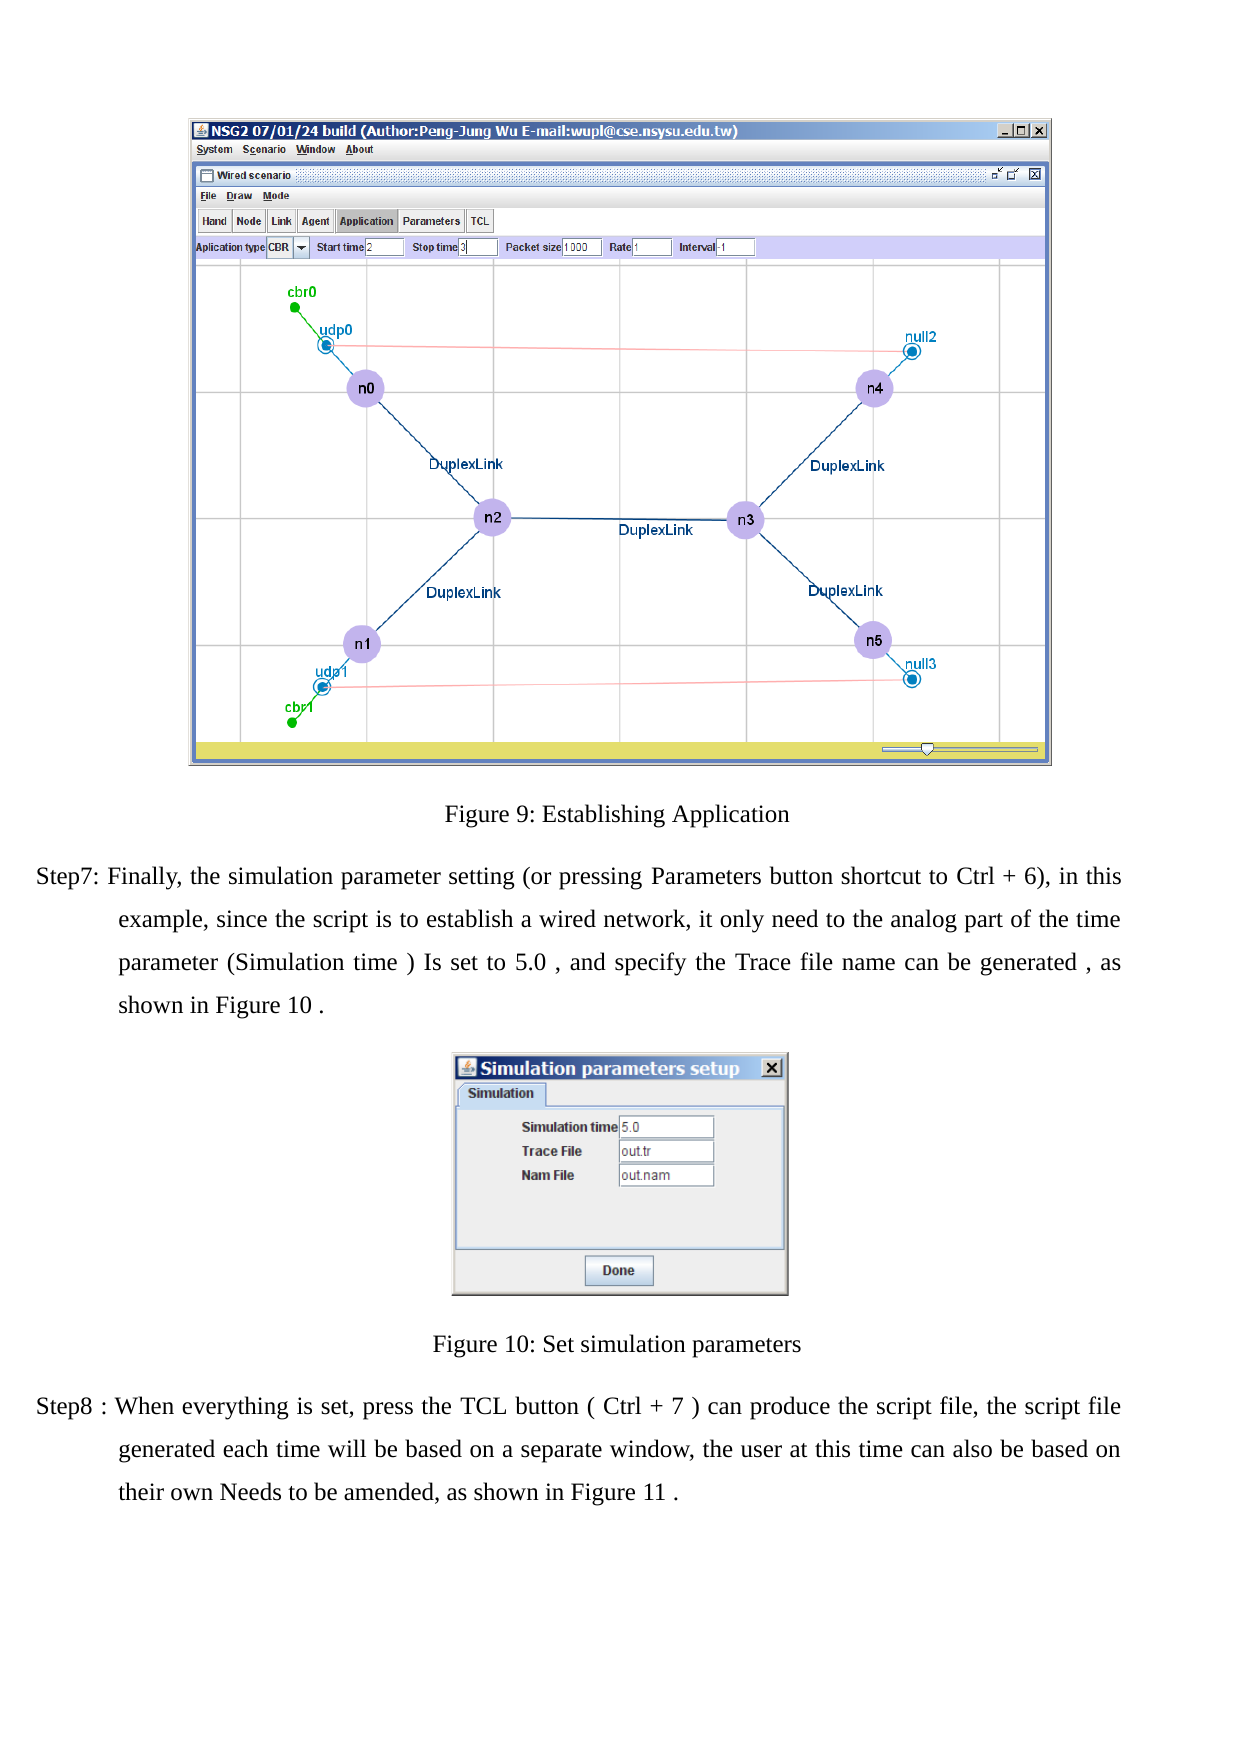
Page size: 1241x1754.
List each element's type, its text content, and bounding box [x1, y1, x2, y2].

text Step8 : When everything is set, press the TCL button ( Ctrl + 7 ) can produce the script file, the script file generated each time will be based on a separate window, the user at this time can also be based on their own Needs to be amended, as shown in Figure 11 . [36, 1391, 1122, 1506]
picture [188, 118, 1052, 766]
text Step7: Finally, the simulation parameter setting (or pressing Parameters button shortcut to Ctrl + 6), in this example, since the script is to establish a wired network, it only need to the analog part of the time parameter (Simulation time ) Is set to 5.0 , and specify the Trace file name can be generated , as shown in Figure 10 . [36, 861, 1122, 1019]
text Figure 10: Set simulation parameters [118, 1329, 1122, 1358]
text Figure 9: Establishing Application [118, 799, 1122, 828]
picture [451, 1052, 789, 1296]
